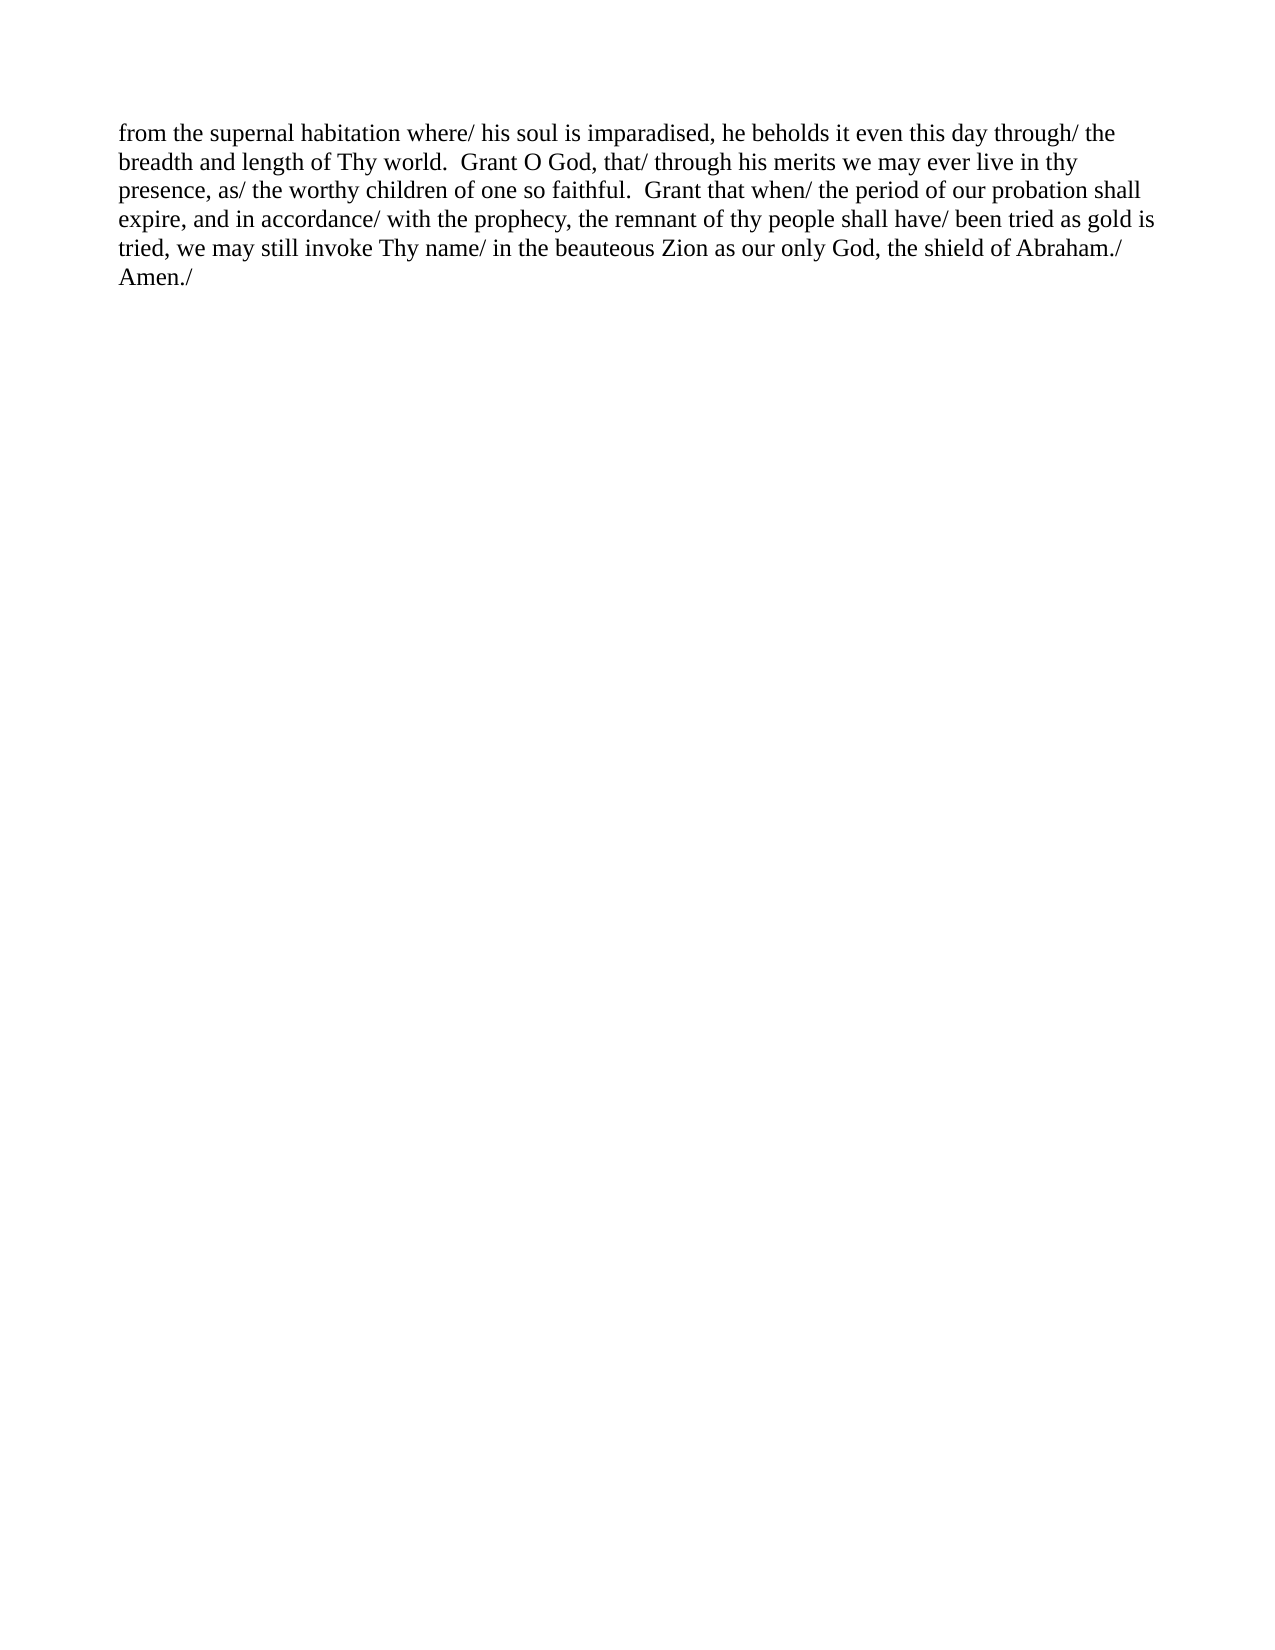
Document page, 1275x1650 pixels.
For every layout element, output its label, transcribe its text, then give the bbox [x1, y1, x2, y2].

text from the supernal habitation where/ his soul is imparadised, he beholds it even this day through/ the breadth and length of Thy world. Grant O God, that/ through his merits we may ever live in thy presence, as/ the worthy children of one so faithful. Grant that when/ the period of our probation shall expire, and in accordance/ with the prophecy, the remnant of thy people shall have/ been tried as gold is tried, we may still invoke Thy name/ in the beauteous Zion as our only God, the shield of Abraham./ Amen./ [118, 118, 1157, 291]
